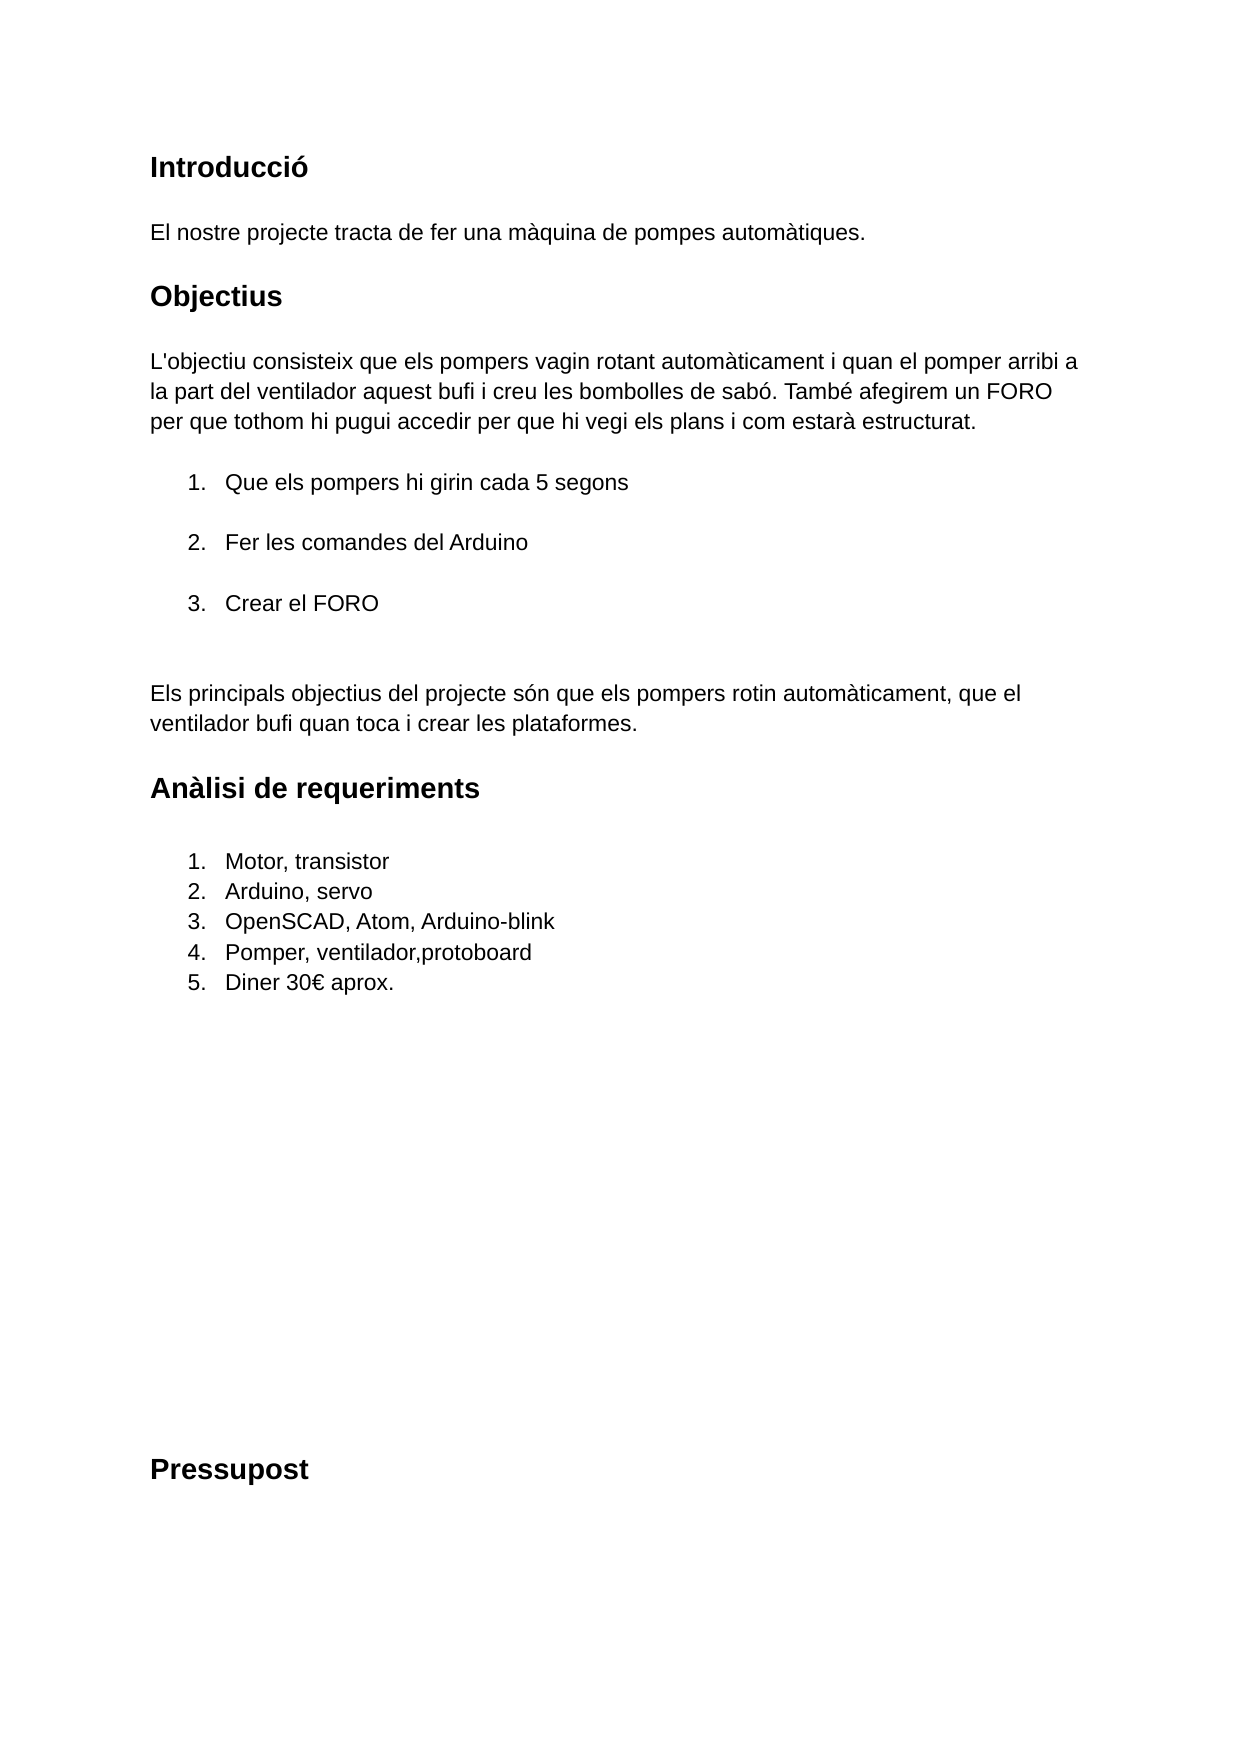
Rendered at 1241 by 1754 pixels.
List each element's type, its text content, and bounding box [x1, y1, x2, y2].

list OpenSCAD, Atom, Arduino-blink [187, 908, 1090, 935]
list Que els pompers hi girin cada 5 segons [187, 469, 1090, 495]
list Arduino, servo [187, 878, 1090, 904]
list Fer les comandes del Arduino [187, 529, 1090, 556]
text Introducció [150, 150, 1090, 183]
list Motor, transistor [187, 848, 1090, 874]
text L'objectiu consisteix que els pompers vagin rotant automàticament i quan el pomper arribi a la part del ventilador aquest bufi i creu les bombolles de sabó. També afegirem un FORO per que tothom hi pugui accedir per que hi vegi els plans i com estarà estructurat. [150, 348, 1090, 435]
list Diner 30€ aprox. [187, 969, 1090, 995]
text Anàlisi de requeriments [150, 771, 1090, 804]
list Crear el FORO [187, 589, 1090, 616]
text Els principals objectius del projecte són que els pompers rotin automàticament, que el ventilador bufi quan toca i crear les plataformes. [150, 680, 1090, 737]
text Objectius [150, 279, 1090, 313]
text Pressupost [150, 1452, 1090, 1486]
text El nostre projecte tracta de fer una màquina de pompes automàtiques. [150, 219, 1090, 245]
list Pomper, ventilador,protoboard [187, 938, 1090, 965]
